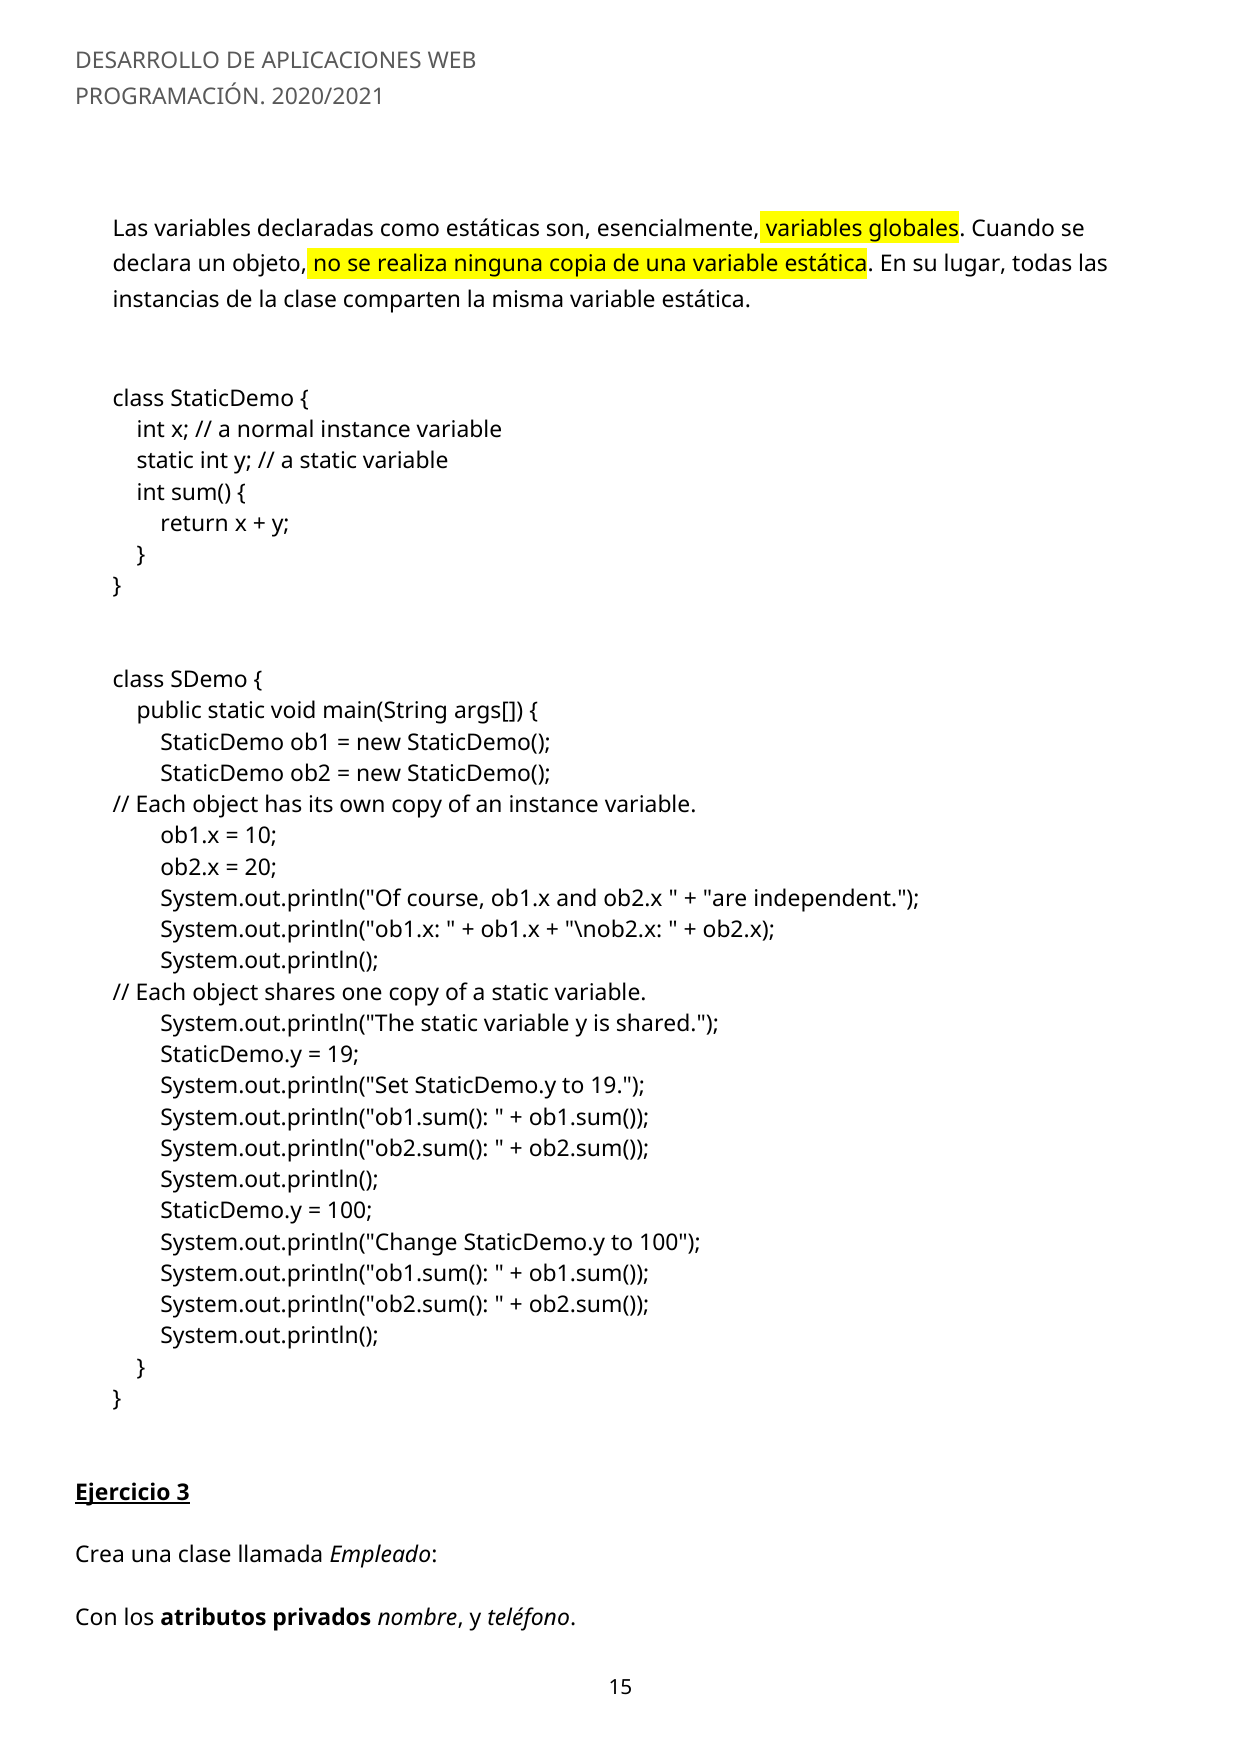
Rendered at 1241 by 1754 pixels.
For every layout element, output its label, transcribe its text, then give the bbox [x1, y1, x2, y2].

text class SDemo { [112, 663, 1165, 694]
text System.out.println(); [112, 1319, 1165, 1351]
text System.out.println(); [112, 1163, 1165, 1194]
text System.out.println("ob1.sum(): " + ob1.sum()); [112, 1101, 1165, 1132]
text return x + y; [112, 507, 1165, 538]
text System.out.println("ob2.sum(): " + ob2.sum()); [112, 1132, 1165, 1163]
text StaticDemo ob2 = new StaticDemo(); [112, 757, 1165, 788]
text System.out.println("Change StaticDemo.y to 100"); [112, 1226, 1165, 1257]
text StaticDemo.y = 100; [112, 1194, 1165, 1226]
text Con los atributos privados nombre, y teléfono. [75, 1601, 1165, 1632]
text Ejercicio 3 [75, 1476, 1165, 1507]
text class StaticDemo { [112, 382, 1165, 413]
text System.out.println("Set StaticDemo.y to 19."); [112, 1069, 1165, 1101]
text ob1.x = 10; [112, 819, 1165, 851]
text Las variables declaradas como estáticas son, esencialmente, variables globales. Cuando se declara un objeto, no se realiza ninguna copia de una variable estática. En su lugar, todas las instancias de la clase comparten la misma variable estática. [112, 211, 1165, 314]
text // Each object has its own copy of an instance variable. [112, 788, 1165, 819]
text Crea una clase llamada Empleado: [75, 1538, 1165, 1569]
text } [112, 1351, 1165, 1382]
text System.out.println("ob1.sum(): " + ob1.sum()); [112, 1257, 1165, 1288]
text System.out.println("ob2.sum(): " + ob2.sum()); [112, 1288, 1165, 1319]
text System.out.println("The static variable y is shared."); [112, 1007, 1165, 1038]
text System.out.println("ob1.x: " + ob1.x + "\nob2.x: " + ob2.x); [112, 913, 1165, 944]
text ob2.x = 20; [112, 851, 1165, 882]
text static int y; // a static variable [112, 444, 1165, 476]
text StaticDemo ob1 = new StaticDemo(); [112, 726, 1165, 757]
text // Each object shares one copy of a static variable. [112, 976, 1165, 1007]
text StaticDemo.y = 19; [112, 1038, 1165, 1069]
text public static void main(String args[]) { [112, 694, 1165, 726]
text } [112, 538, 1165, 569]
text int sum() { [112, 476, 1165, 507]
text } [112, 1382, 1165, 1413]
text } [112, 569, 1165, 601]
text System.out.println("Of course, ob1.x and ob2.x " + "are independent."); [112, 882, 1165, 913]
text System.out.println(); [112, 944, 1165, 976]
text int x; // a normal instance variable [112, 413, 1165, 444]
